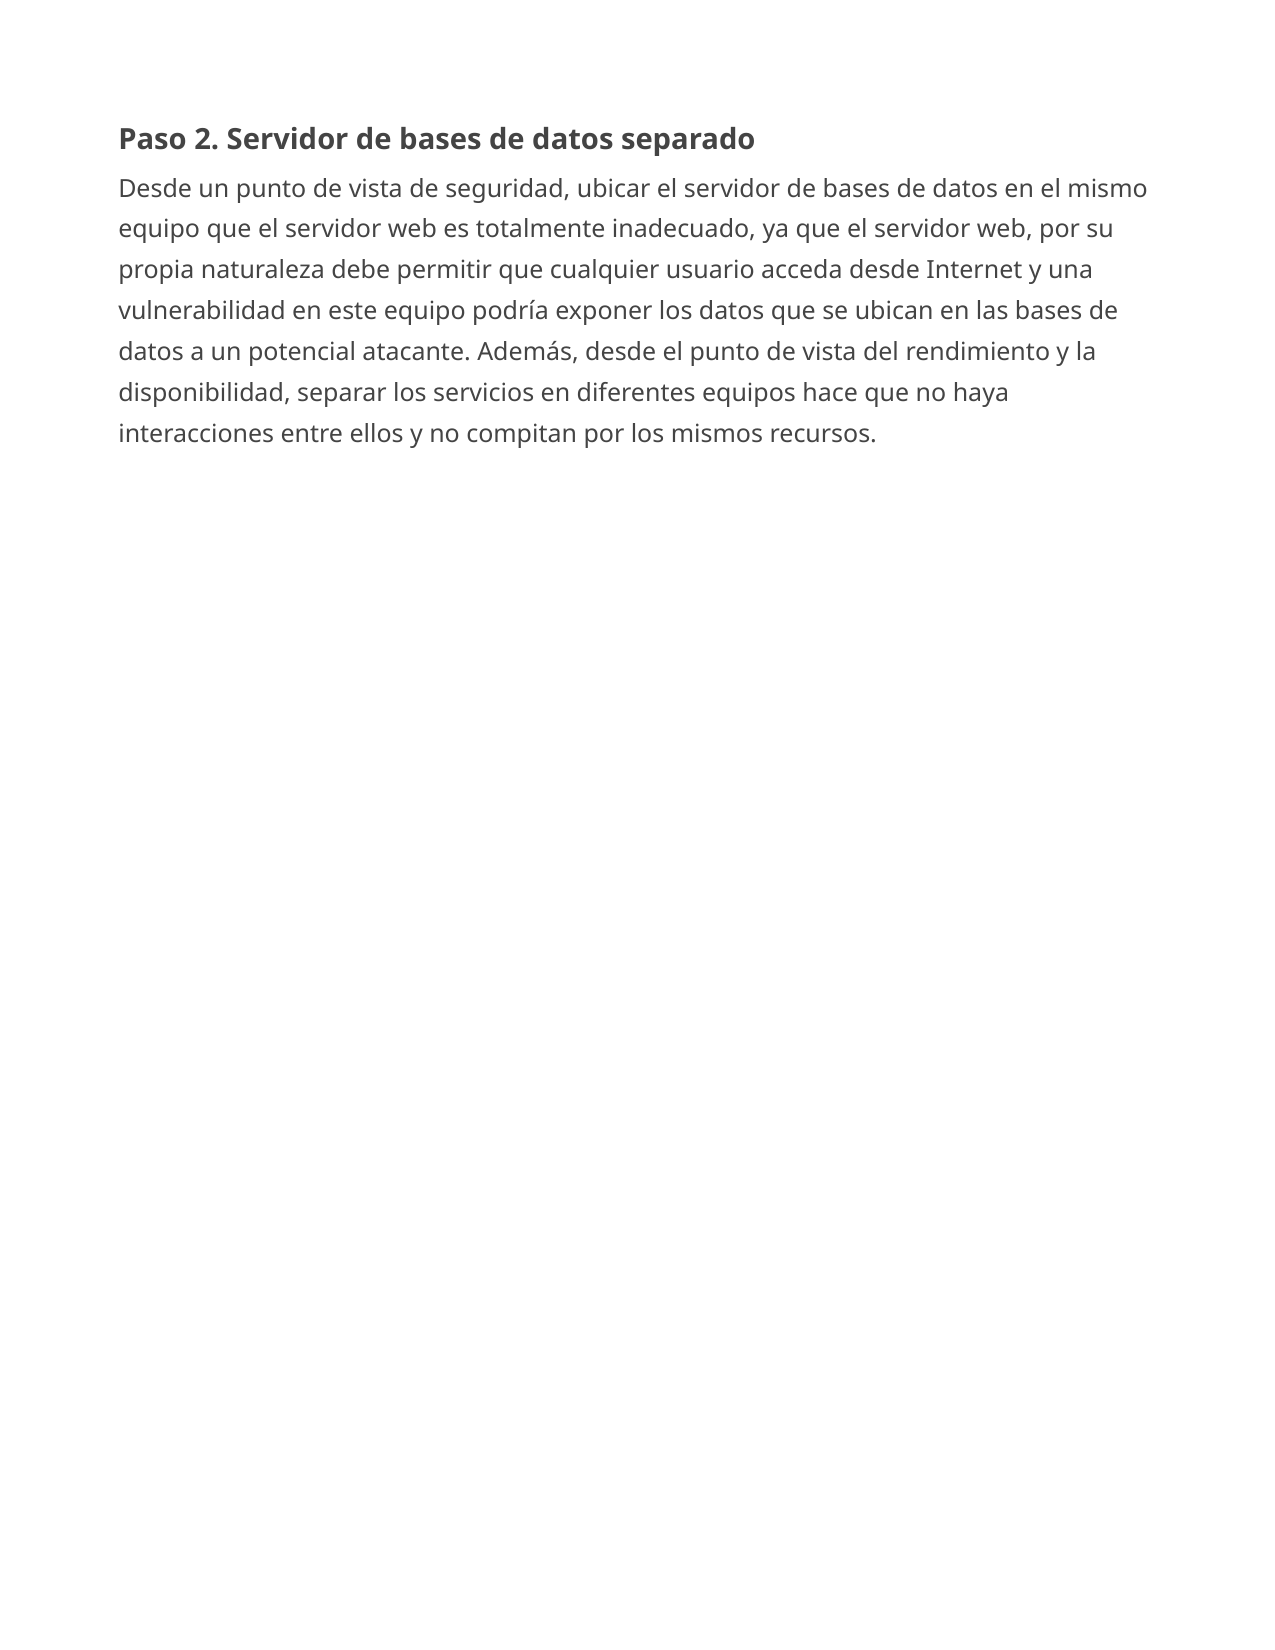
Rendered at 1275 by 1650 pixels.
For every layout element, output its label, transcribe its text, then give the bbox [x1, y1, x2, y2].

text Desde un punto de vista de seguridad, ubicar el servidor de bases de datos en el mismo equipo que el servidor web es totalmente inadecuado, ya que el servidor web, por su propia naturaleza debe permitir que cualquier usuario acceda desde Internet y una vulnerabilidad en este equipo podría exponer los datos que se ubican en las bases de datos a un potencial atacante. Además, desde el punto de vista del rendimiento y la disponibilidad, separar los servicios en diferentes equipos hace que no haya interacciones entre ellos y no compitan por los mismos recursos. [118, 170, 1157, 449]
subtitle Paso 2. Servidor de bases de datos separado [118, 118, 1157, 158]
